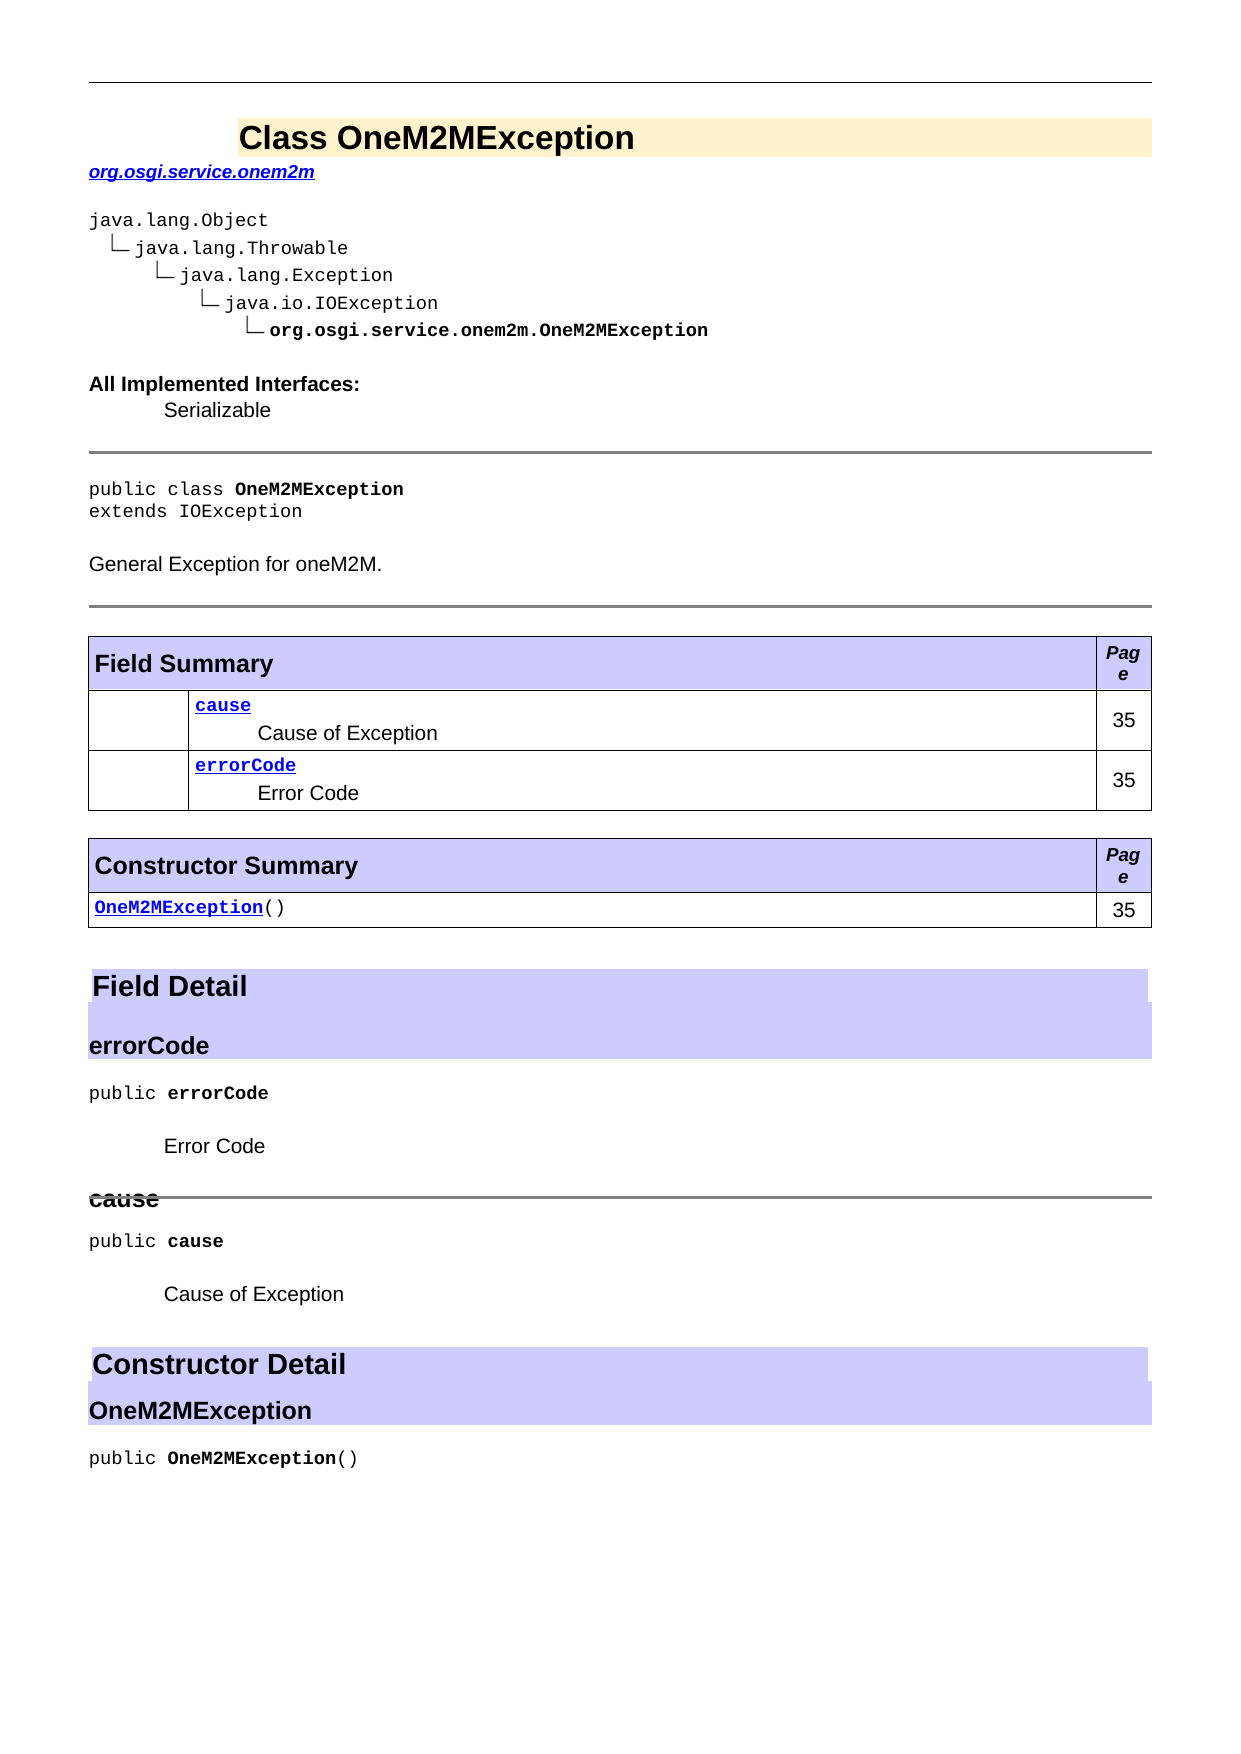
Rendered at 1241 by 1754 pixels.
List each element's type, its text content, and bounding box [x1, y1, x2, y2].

text java.io.IOException [88, 287, 1152, 315]
subtitle All Implemented Interfaces: [88, 372, 1152, 396]
text org.osgi.service.onem2m.OneM2MException [88, 315, 1152, 342]
table_cell [89, 691, 188, 749]
picture [111, 232, 135, 255]
text java.lang.Exception [88, 260, 1152, 287]
text public class OneM2MException [88, 480, 1152, 501]
table_header Field Summary [89, 637, 1096, 689]
table_cell [89, 751, 188, 809]
text Cause of Exception [163, 1282, 1152, 1306]
subtitle cause [88, 1204, 1152, 1208]
subtitle OneM2MException [88, 1396, 1152, 1425]
text extends IOException [88, 501, 1152, 523]
text java.lang.Object [88, 211, 1152, 232]
text java.lang.Throwable [88, 232, 1152, 260]
table_cell OneM2MException() [89, 893, 1096, 927]
subtitle Class OneM2MException [238, 118, 1152, 157]
text org.osgi.service.onem2m [88, 160, 1152, 182]
table_cell 34 [1097, 691, 1151, 749]
text public cause [88, 1232, 1152, 1253]
picture [201, 287, 225, 310]
table_cell cause Cause of Exception [189, 691, 1096, 749]
text public errorCode [88, 1084, 1152, 1105]
text Error Code [163, 1134, 1152, 1158]
text public OneM2MException() [88, 1449, 1152, 1470]
table_header Page [1097, 637, 1151, 689]
subtitle errorCode [88, 1031, 1152, 1059]
text General Exception for oneM2M. [88, 552, 1152, 576]
table_header Page [1097, 839, 1151, 892]
picture [156, 260, 180, 282]
subtitle Constructor Detail [92, 1347, 1148, 1381]
table_cell 34 [1097, 751, 1151, 809]
table_header Constructor Summary [89, 839, 1096, 892]
picture [246, 315, 270, 337]
subtitle Field Detail [92, 969, 1148, 1002]
table_cell errorCode Error Code [189, 751, 1096, 809]
table_cell 34 [1097, 893, 1151, 927]
text Serializable [163, 398, 1152, 422]
